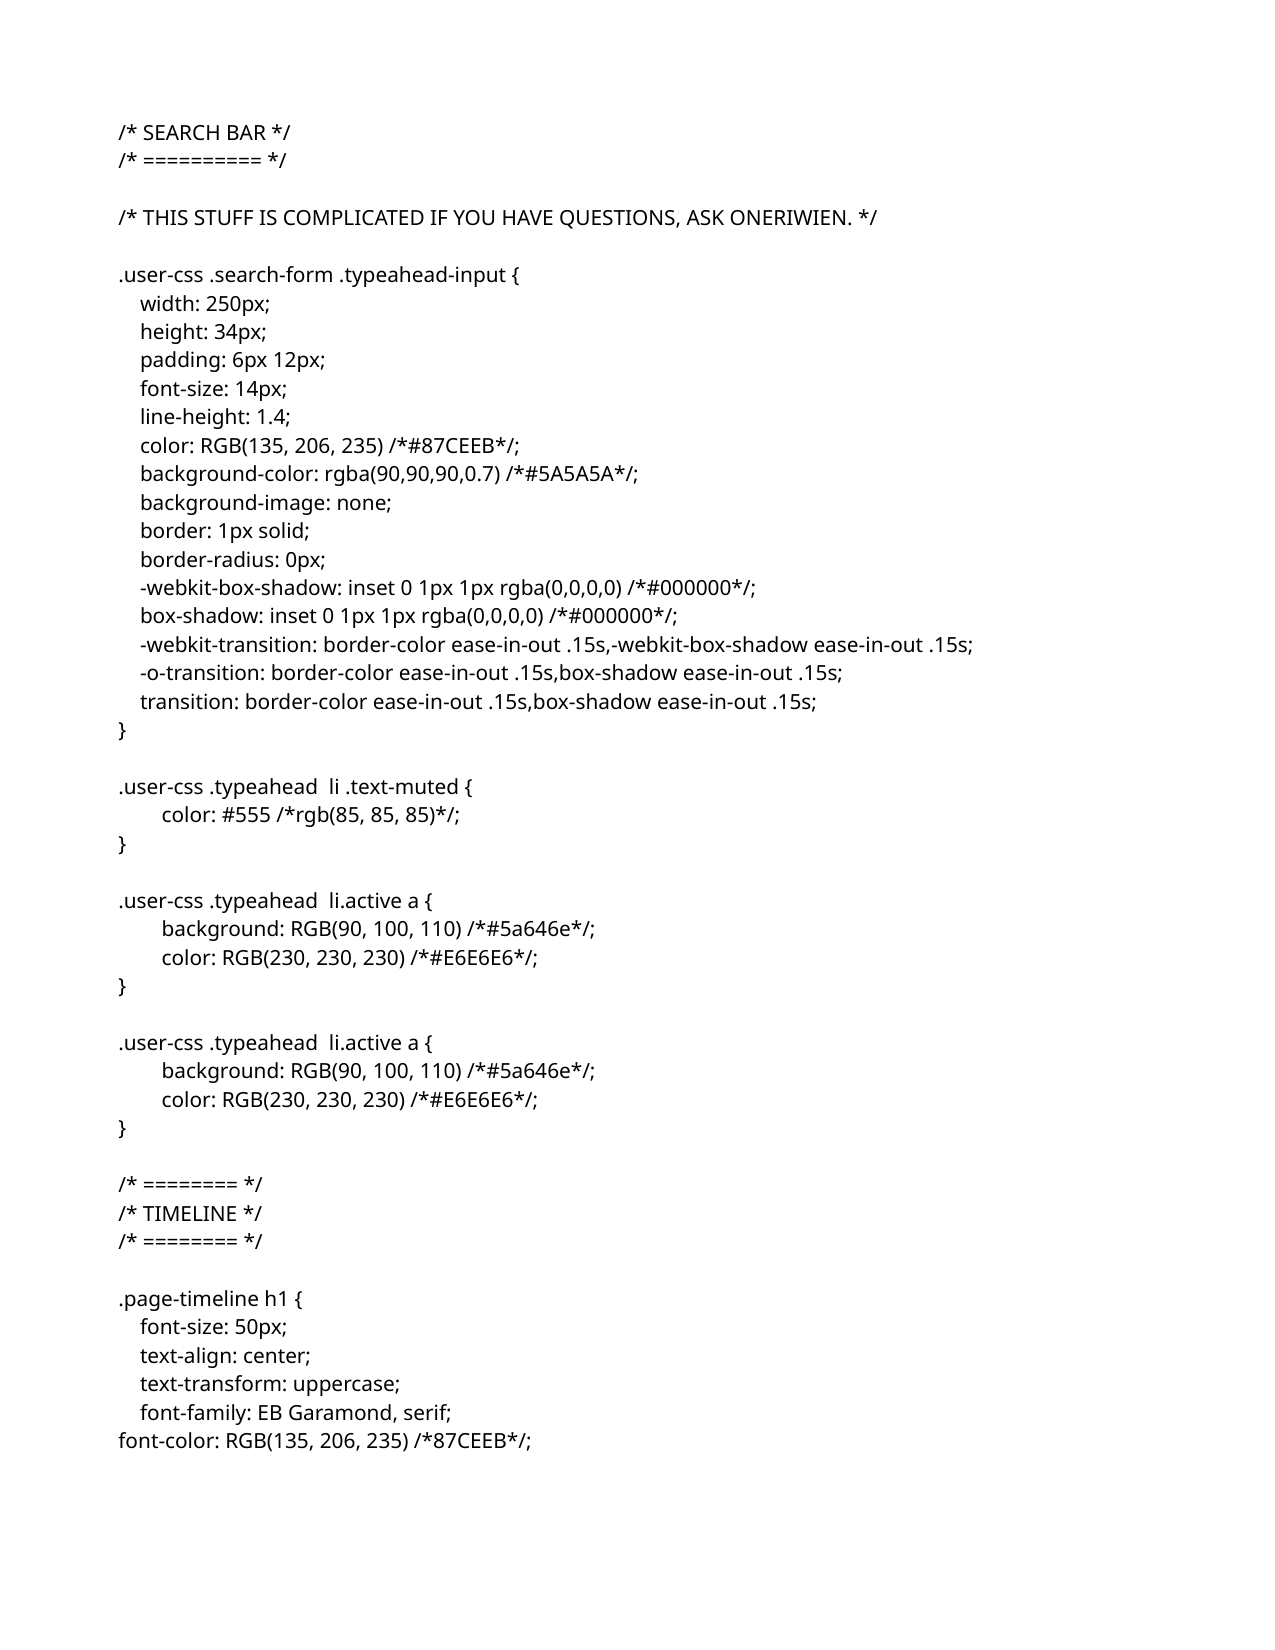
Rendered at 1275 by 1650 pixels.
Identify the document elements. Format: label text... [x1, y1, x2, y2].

text font-size: 14px; [118, 374, 1157, 402]
text .user-css .typeahead li .text-muted { [118, 772, 1157, 801]
text height: 34px; [118, 317, 1157, 346]
text /* SEARCH BAR */ [118, 118, 1157, 147]
text } [118, 715, 1157, 744]
text text-align: center; [118, 1341, 1157, 1369]
text box-shadow: inset 0 1px 1px rgba(0,0,0,0) /*#000000*/; [118, 602, 1157, 630]
text color: RGB(230, 230, 230) /*#E6E6E6*/; [118, 1085, 1157, 1113]
text color: RGB(135, 206, 235) /*#87CEEB*/; [118, 431, 1157, 459]
text background-color: rgba(90,90,90,0.7) /*#5A5A5A*/; [118, 459, 1157, 488]
text /* ========== */ [118, 147, 1157, 175]
text /* ======== */ [118, 1170, 1157, 1199]
text font-size: 50px; [118, 1312, 1157, 1341]
text font-family: EB Garamond, serif; [118, 1398, 1157, 1426]
text padding: 6px 12px; [118, 346, 1157, 374]
text line-height: 1.4; [118, 402, 1157, 431]
text background: RGB(90, 100, 110) /*#5a646e*/; [118, 914, 1157, 943]
text /* ======== */ [118, 1227, 1157, 1256]
text } [118, 971, 1157, 1000]
text /* THIS STUFF IS COMPLICATED IF YOU HAVE QUESTIONS, ASK ONERIWIEN. */ [118, 203, 1157, 232]
text } [118, 1113, 1157, 1142]
text width: 250px; [118, 289, 1157, 317]
text .user-css .typeahead li.active a { [118, 1028, 1157, 1057]
text background: RGB(90, 100, 110) /*#5a646e*/; [118, 1057, 1157, 1085]
text border: 1px solid; [118, 516, 1157, 545]
text transition: border-color ease-in-out .15s,box-shadow ease-in-out .15s; [118, 687, 1157, 715]
text background-image: none; [118, 488, 1157, 516]
text .user-css .typeahead li.active a { [118, 886, 1157, 914]
text } [118, 829, 1157, 857]
text -webkit-box-shadow: inset 0 1px 1px rgba(0,0,0,0) /*#000000*/; [118, 573, 1157, 602]
text .user-css .search-form .typeahead-input { [118, 260, 1157, 289]
text border-radius: 0px; [118, 545, 1157, 573]
text /* TIMELINE */ [118, 1199, 1157, 1227]
text text-transform: uppercase; [118, 1369, 1157, 1398]
text -o-transition: border-color ease-in-out .15s,box-shadow ease-in-out .15s; [118, 658, 1157, 687]
text -webkit-transition: border-color ease-in-out .15s,-webkit-box-shadow ease-in-out .15s; [118, 630, 1157, 658]
text color: RGB(230, 230, 230) /*#E6E6E6*/; [118, 943, 1157, 971]
text font-color: RGB(135, 206, 235) /*87CEEB*/; [118, 1426, 1157, 1455]
text color: #555 /*rgb(85, 85, 85)*/; [118, 801, 1157, 829]
text .page-timeline h1 { [118, 1284, 1157, 1312]
